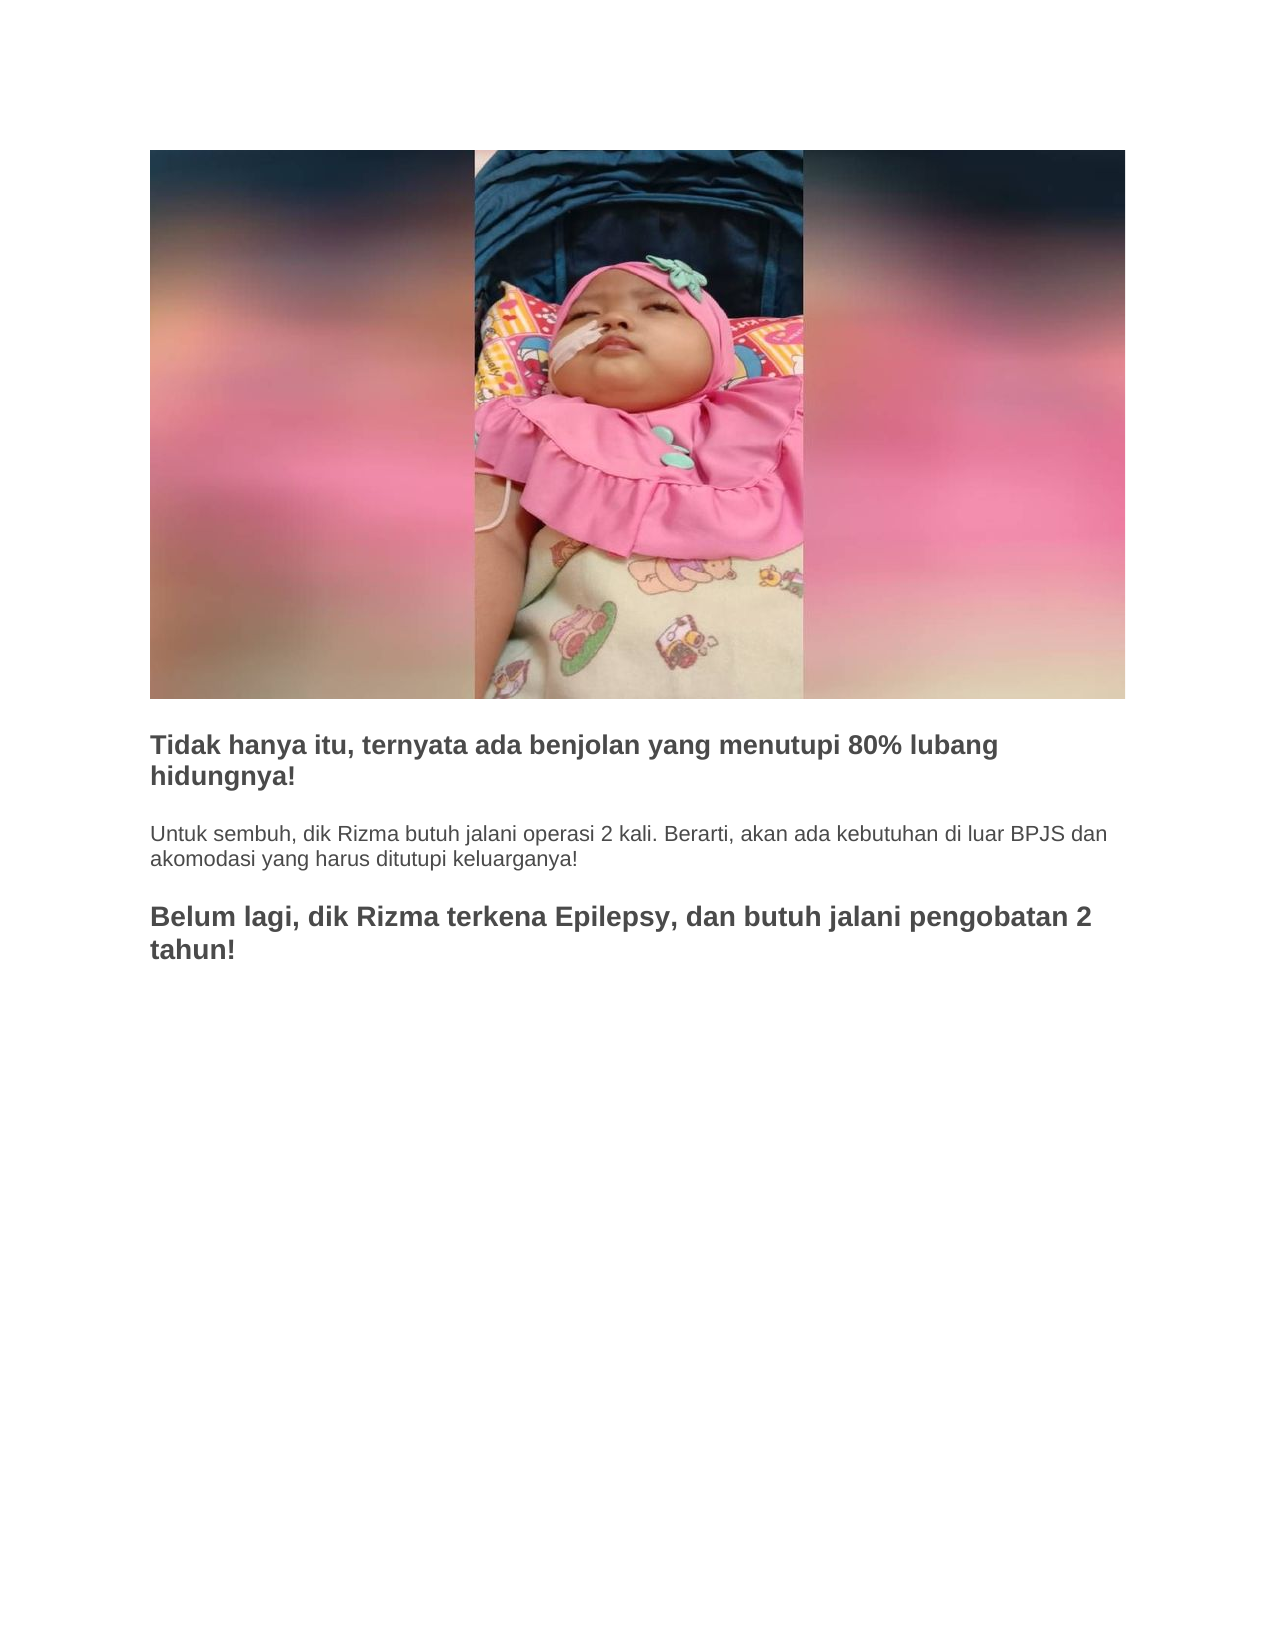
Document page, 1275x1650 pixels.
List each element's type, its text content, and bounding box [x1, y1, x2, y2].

subtitle Tidak hanya itu, ternyata ada benjolan yang menutupi 80% lubang hidungnya! [150, 729, 1125, 792]
subtitle Belum lagi, dik Rizma terkena Epilepsy, dan butuh jalani pengobatan 2 tahun! [150, 900, 1125, 965]
text Untuk sembuh, dik Rizma butuh jalani operasi 2 kali. Berarti, akan ada kebutuhan di luar BPJS dan akomodasi yang harus ditutupi keluarganya! [150, 821, 1125, 871]
picture [150, 150, 1125, 699]
